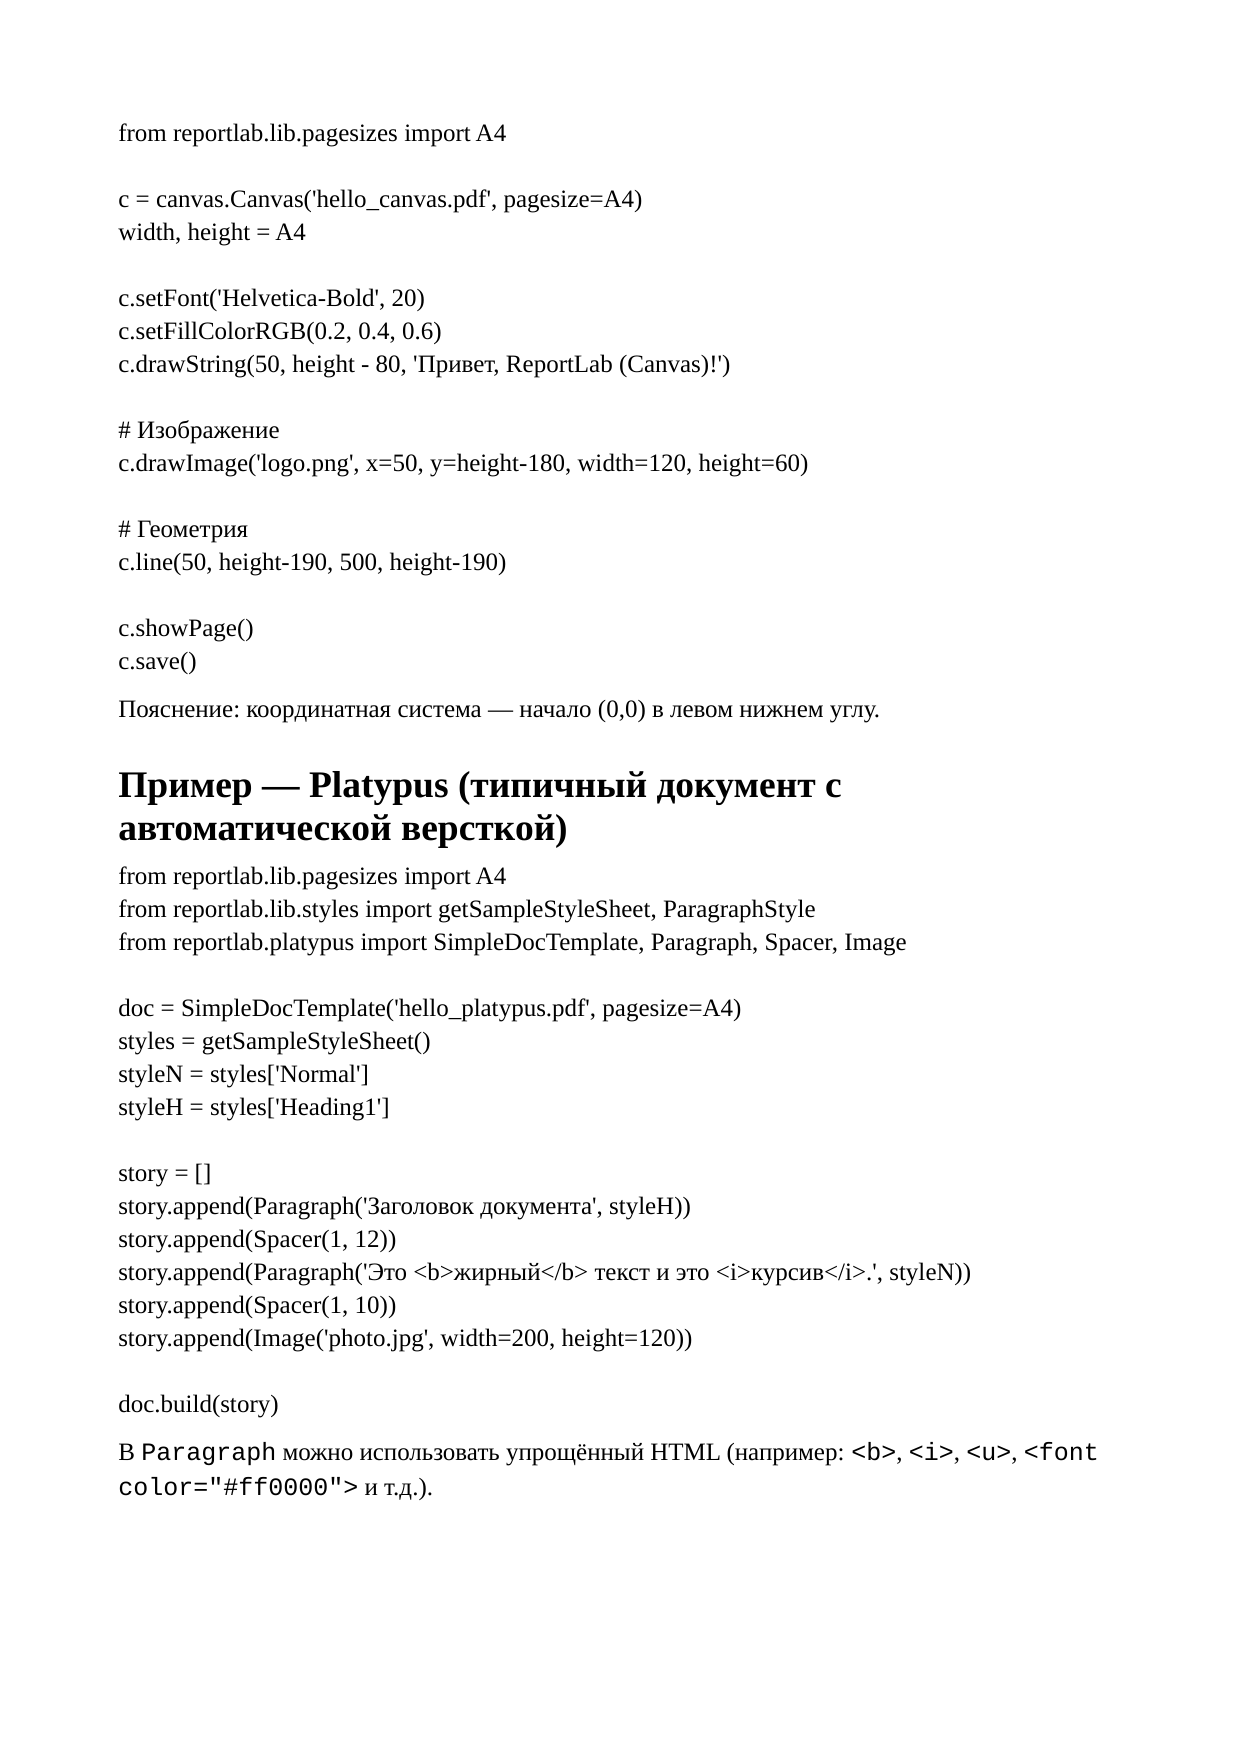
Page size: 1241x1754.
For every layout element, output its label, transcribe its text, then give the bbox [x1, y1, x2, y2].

text styles = getSampleStyleSheet() [118, 1026, 1122, 1055]
text c.save() [118, 646, 1122, 675]
text c.line(50, height-190, 500, height-190) [118, 547, 1122, 576]
text doc.build(story) [118, 1389, 1122, 1418]
text from reportlab.lib.styles import getSampleStyleSheet, ParagraphStyle [118, 894, 1122, 923]
text from reportlab.platypus import SimpleDocTemplate, Paragraph, Spacer, Image [118, 927, 1122, 956]
text c = canvas.Canvas('hello_canvas.pdf', pagesize=A4) [118, 184, 1122, 213]
text styleH = styles['Heading1'] [118, 1092, 1122, 1121]
text # Геометрия [118, 514, 1122, 543]
text Пояснение: координатная система — начало (0,0) в левом нижнем углу. [118, 694, 1122, 723]
text story.append(Paragraph('Это <b>жирный</b> текст и это <i>курсив</i>.', styleN)) [118, 1257, 1122, 1286]
text story.append(Spacer(1, 10)) [118, 1291, 1122, 1319]
text c.setFillColorRGB(0.2, 0.4, 0.6) [118, 316, 1122, 345]
text story.append(Paragraph('Заголовок документа', styleH)) [118, 1191, 1122, 1220]
text c.showPage() [118, 613, 1122, 642]
subtitle Пример — Platypus (типичный документ с автоматической версткой) [118, 762, 1122, 849]
text from reportlab.lib.pagesizes import A4 [118, 861, 1122, 890]
text c.drawString(50, height - 80, 'Привет, ReportLab (Canvas)!') [118, 349, 1122, 378]
text width, height = A4 [118, 217, 1122, 246]
text story = [] [118, 1158, 1122, 1187]
text from reportlab.lib.pagesizes import A4 [118, 118, 1122, 147]
text # Изображение [118, 415, 1122, 444]
text В Paragraph можно использовать упрощённый HTML (например: <b>, <i>, <u>, <font color="#ff0000"> и т.д.). [118, 1437, 1122, 1503]
text styleN = styles['Normal'] [118, 1059, 1122, 1088]
text c.drawImage('logo.png', x=50, y=height-180, width=120, height=60) [118, 448, 1122, 477]
text doc = SimpleDocTemplate('hello_platypus.pdf', pagesize=A4) [118, 993, 1122, 1022]
text story.append(Spacer(1, 12)) [118, 1224, 1122, 1253]
text story.append(Image('photo.jpg', width=200, height=120)) [118, 1323, 1122, 1352]
text c.setFont('Helvetica-Bold', 20) [118, 283, 1122, 312]
